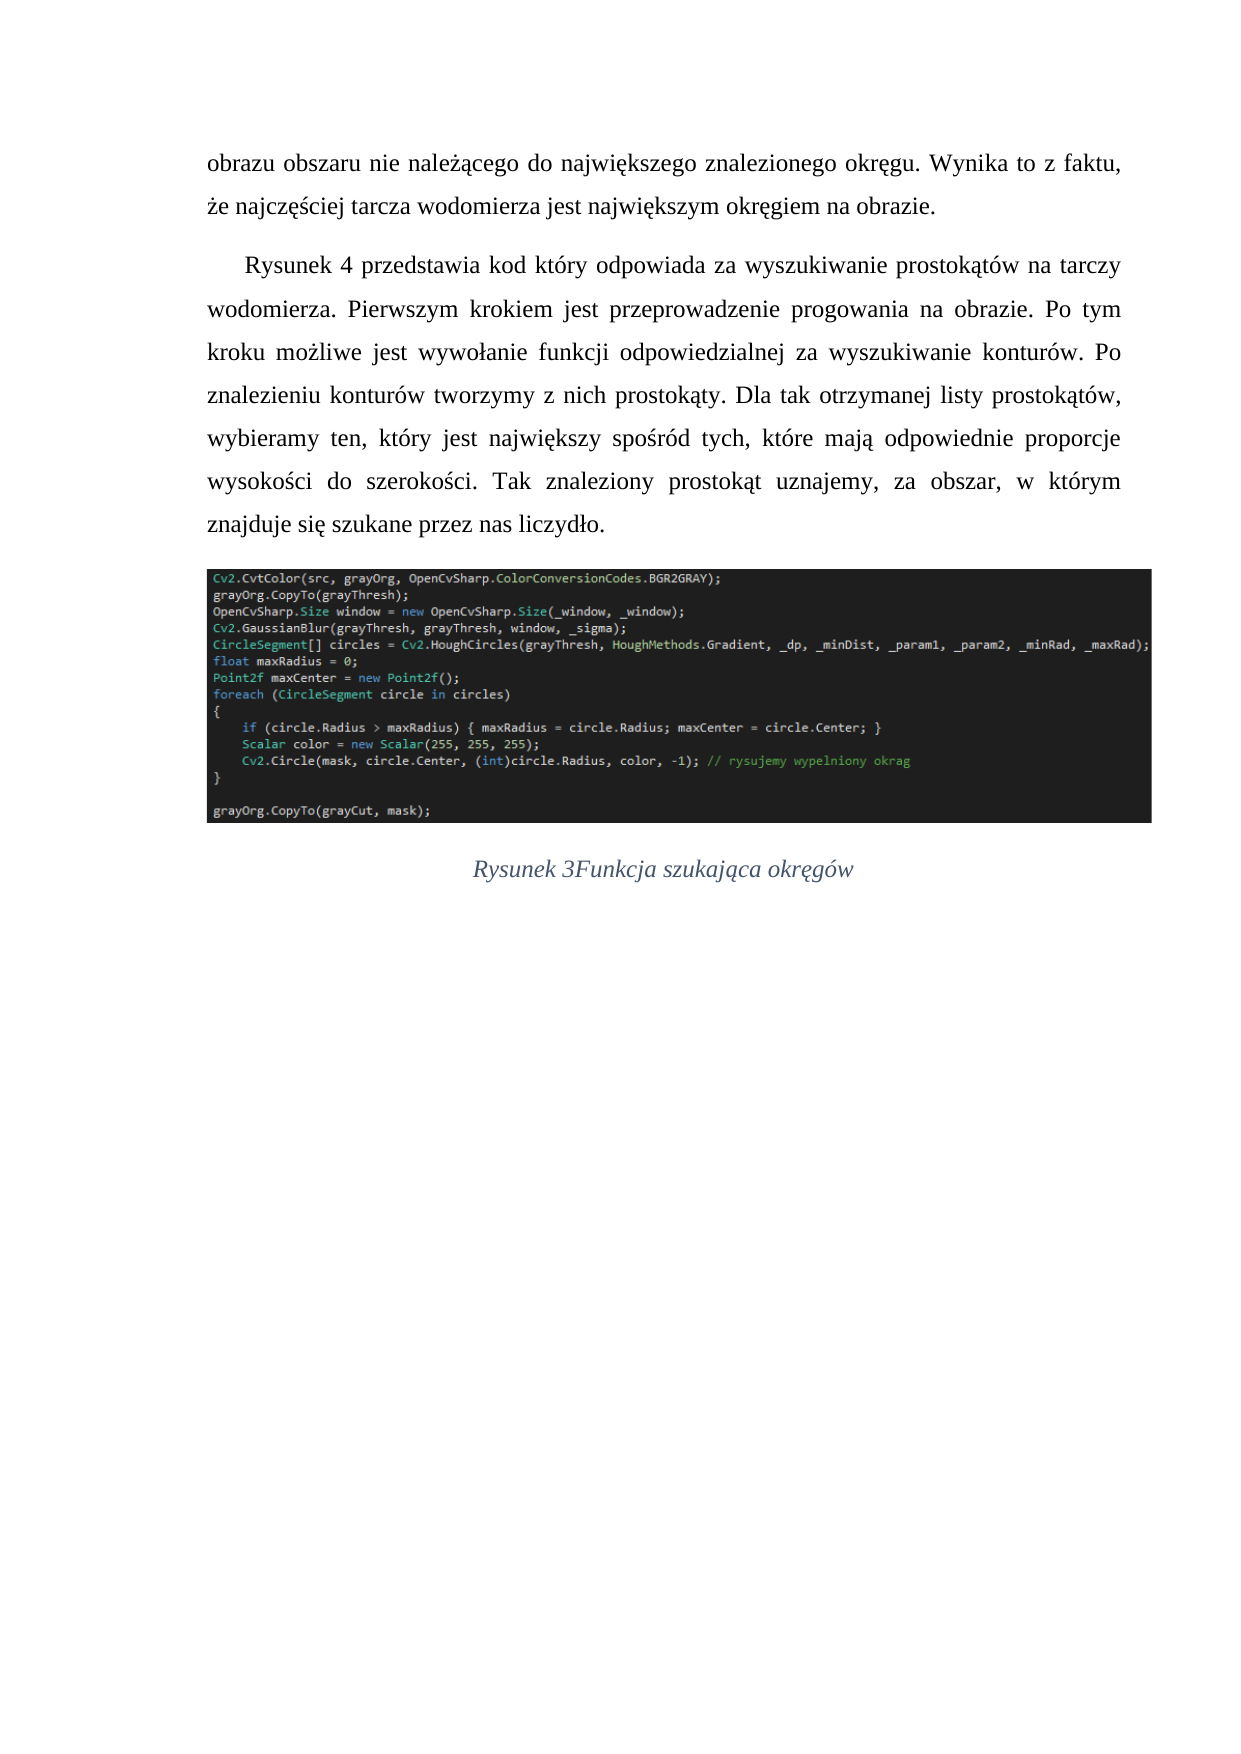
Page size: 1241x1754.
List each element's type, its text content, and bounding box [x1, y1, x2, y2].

text Rysunek 4 przedstawia kod który odpowiada za wyszukiwanie prostokątów na tarczy wodomierza. Pierwszym krokiem jest przeprowadzenie progowania na obrazie. Po tym kroku możliwe jest wywołanie funkcji odpowiedzialnej za wyszukiwanie konturów. Po znalezieniu konturów tworzymy z nich prostokąty. Dla tak otrzymanej listy prostokątów, wybieramy ten, który jest największy spośród tych, które mają odpowiednie proporcje wysokości do szerokości. Tak znaleziony prostokąt uznajemy, za obszar, w którym znajduje się szukane przez nas liczydło. [207, 251, 1122, 538]
text Rysunek 3Funkcja szukająca okręgów [207, 854, 1122, 882]
text obrazu obszaru nie należącego do największego znalezionego okręgu. Wynika to z faktu, że najczęściej tarcza wodomierza jest największym okręgiem na obrazie. [207, 148, 1122, 219]
